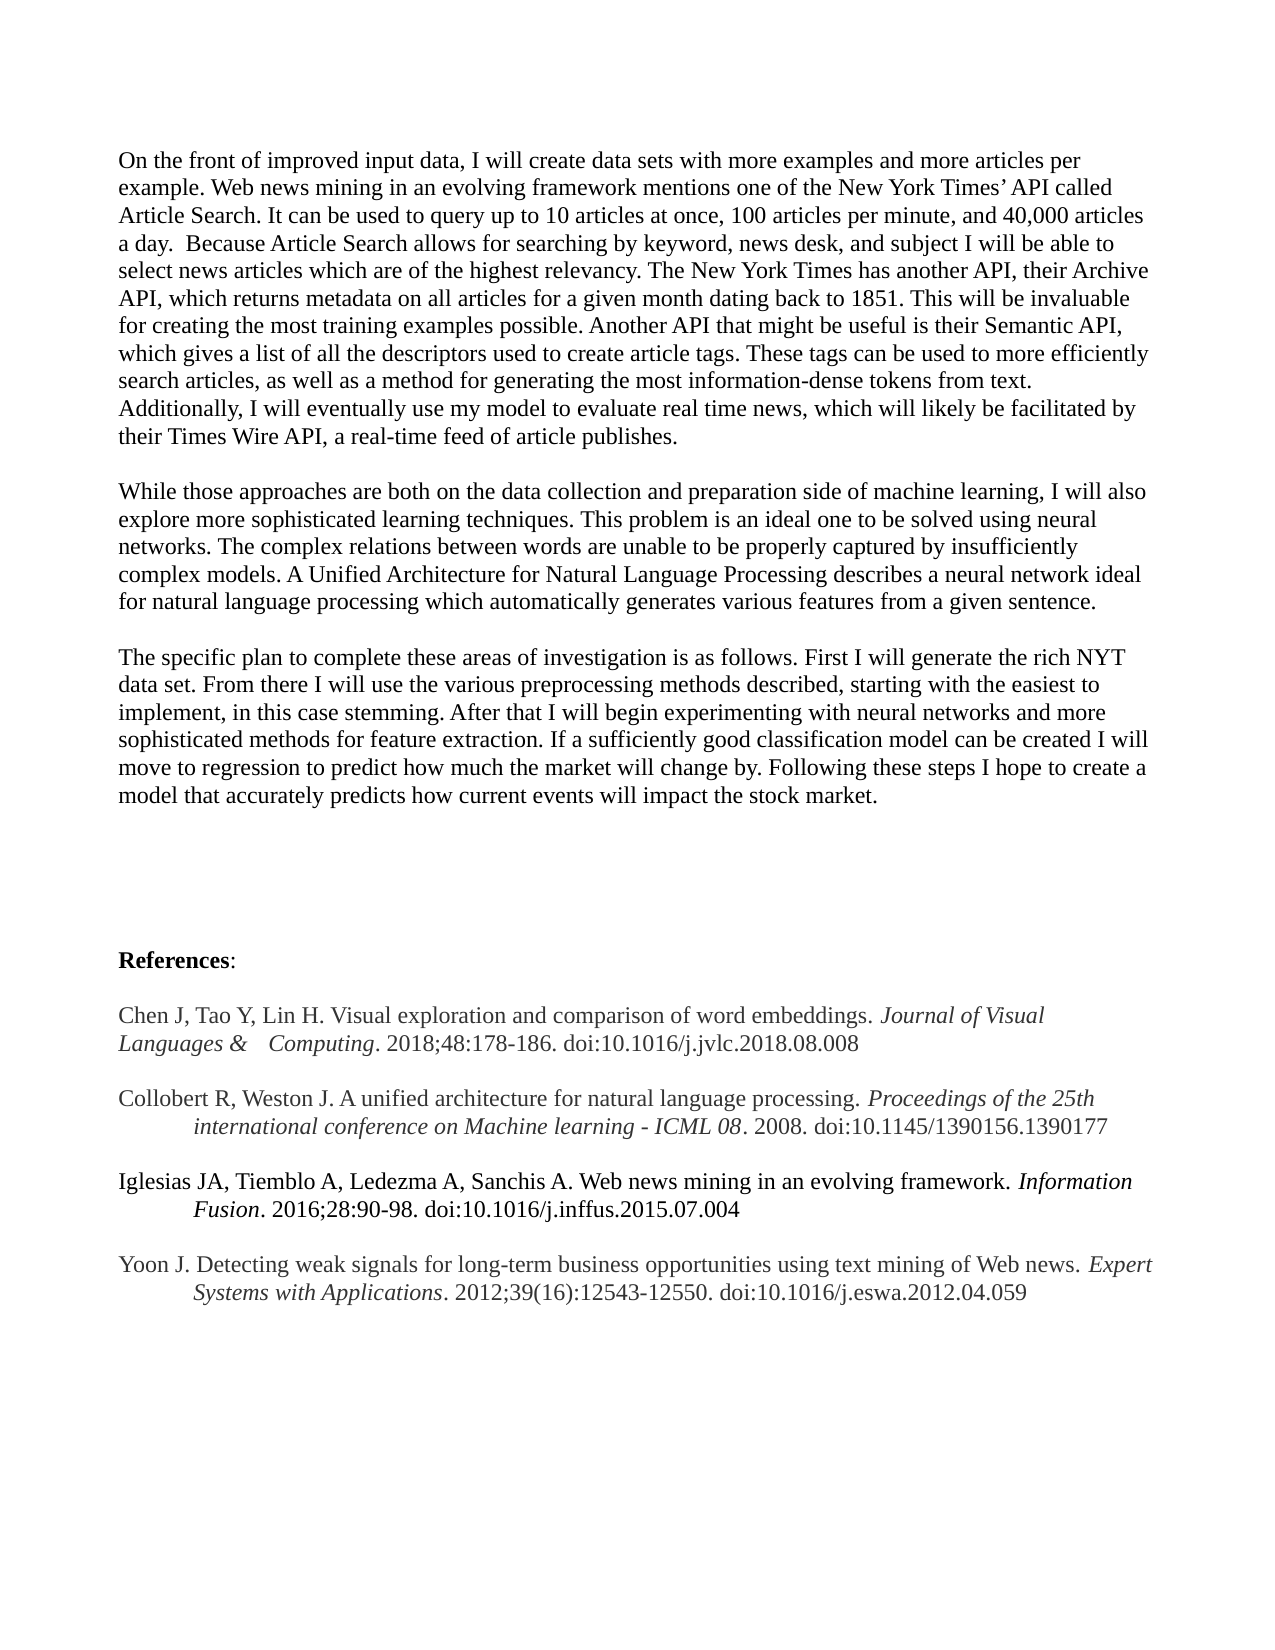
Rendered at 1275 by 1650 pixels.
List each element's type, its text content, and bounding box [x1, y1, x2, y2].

text Collobert R, Weston J. A unified architecture for natural language processing. Proceedings of the 25th international conference on Machine learning - ICML 08. 2008. doi:10.1145/1390156.1390177 [118, 1084, 1157, 1139]
text On the front of improved input data, I will create data sets with more examples and more articles per example. Web news mining in an evolving framework mentions one of the New York Times’ API called Article Search. It can be used to query up to 10 articles at once, 100 articles per minute, and 40,000 articles a day. Because Article Search allows for searching by keyword, news desk, and subject I will be able to select news articles which are of the highest relevancy. The New York Times has another API, their Archive API, which returns metadata on all articles for a given month dating back to 1851. This will be invaluable for creating the most training examples possible. Another API that might be useful is their Semantic API, which gives a list of all the descriptors used to create article tags. These tags can be used to more efficiently search articles, as well as a method for generating the most information-dense tokens from text. Additionally, I will eventually use my model to evaluate real time news, which will likely be facilitated by their Times Wire API, a real-time feed of article publishes. [118, 146, 1157, 449]
text References: [118, 946, 1157, 974]
text Chen J, Tao Y, Lin H. Visual exploration and comparison of word embeddings. Journal of Visual Languages & Computing. 2018;48:178-186. doi:10.1016/j.jvlc.2018.08.008 [118, 1001, 1157, 1057]
text While those approaches are both on the data collection and preparation side of machine learning, I will also explore more sophisticated learning techniques. This problem is an ideal one to be solved using neural networks. The complex relations between words are unable to be properly captured by insufficiently complex models. A Unified Architecture for Natural Language Processing describes a neural network ideal for natural language processing which automatically generates various features from a given sentence. [118, 477, 1157, 615]
text The specific plan to complete these areas of investigation is as follows. First I will generate the rich NYT data set. From there I will use the various preprocessing methods described, starting with the easiest to implement, in this case stemming. After that I will begin experimenting with neural networks and more sophisticated methods for feature extraction. If a sufficiently good classification model can be created I will move to regression to predict how much the market will change by. Following these steps I hope to create a model that accurately predicts how current events will impact the stock market. [118, 643, 1157, 808]
text Yoon J. Detecting weak signals for long-term business opportunities using text mining of Web news. Expert Systems with Applications. 2012;39(16):12543-12550. doi:10.1016/j.eswa.2012.04.059 [118, 1250, 1157, 1305]
text Iglesias JA, Tiemblo A, Ledezma A, Sanchis A. Web news mining in an evolving framework. Information Fusion. 2016;28:90-98. doi:10.1016/j.inffus.2015.07.004 [118, 1167, 1157, 1222]
